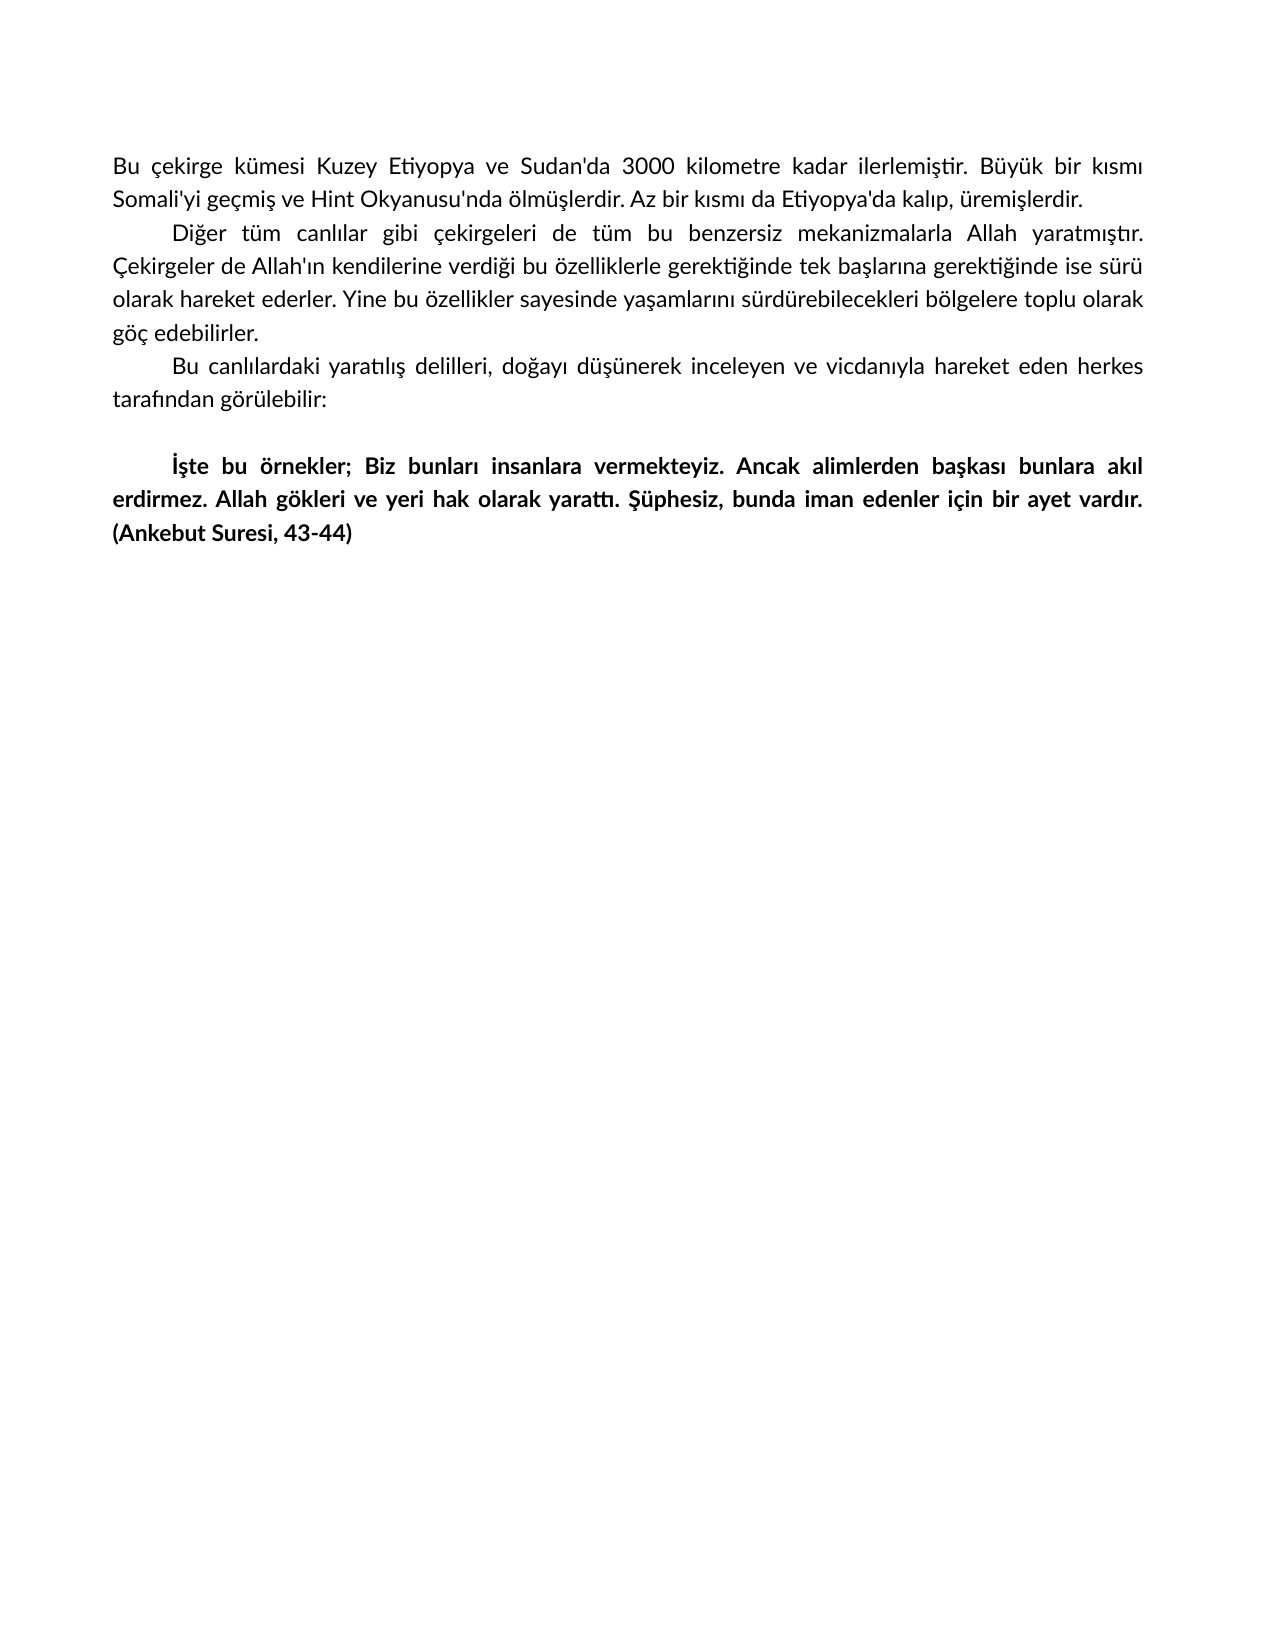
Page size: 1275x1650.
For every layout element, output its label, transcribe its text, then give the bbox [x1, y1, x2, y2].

text İşte bu örnekler; Biz bunları insanlara vermekteyiz. Ancak alimlerden başkası bunlara akıl erdirmez. Allah gökleri ve yeri hak olarak yarattı. Şüphesiz, bunda iman edenler için bir ayet vardır. (Ankebut Suresi, 43-44) [112, 448, 1145, 548]
text Bu canlılardaki yaratılış delilleri, doğayı düşünerek inceleyen ve vicdanıyla hareket eden herkes tarafından görülebilir: [112, 348, 1145, 414]
text Bu çekirge kümesi Kuzey Etiyopya ve Sudan'da 3000 kilometre kadar ilerlemiştir. Büyük bir kısmı Somali'yi geçmiş ve Hint Okyanusu'nda ölmüşlerdir. Az bir kısmı da Etiyopya'da kalıp, üremişlerdir. [112, 148, 1145, 214]
text Diğer tüm canlılar gibi çekirgeleri de tüm bu benzersiz mekanizmalarla Allah yaratmıştır. Çekirgeler de Allah'ın kendilerine verdiği bu özelliklerle gerektiğinde tek başlarına gerektiğinde ise sürü olarak hareket ederler. Yine bu özellikler sayesinde yaşamlarını sürdürebilecekleri bölgelere toplu olarak göç edebilirler. [112, 214, 1145, 348]
